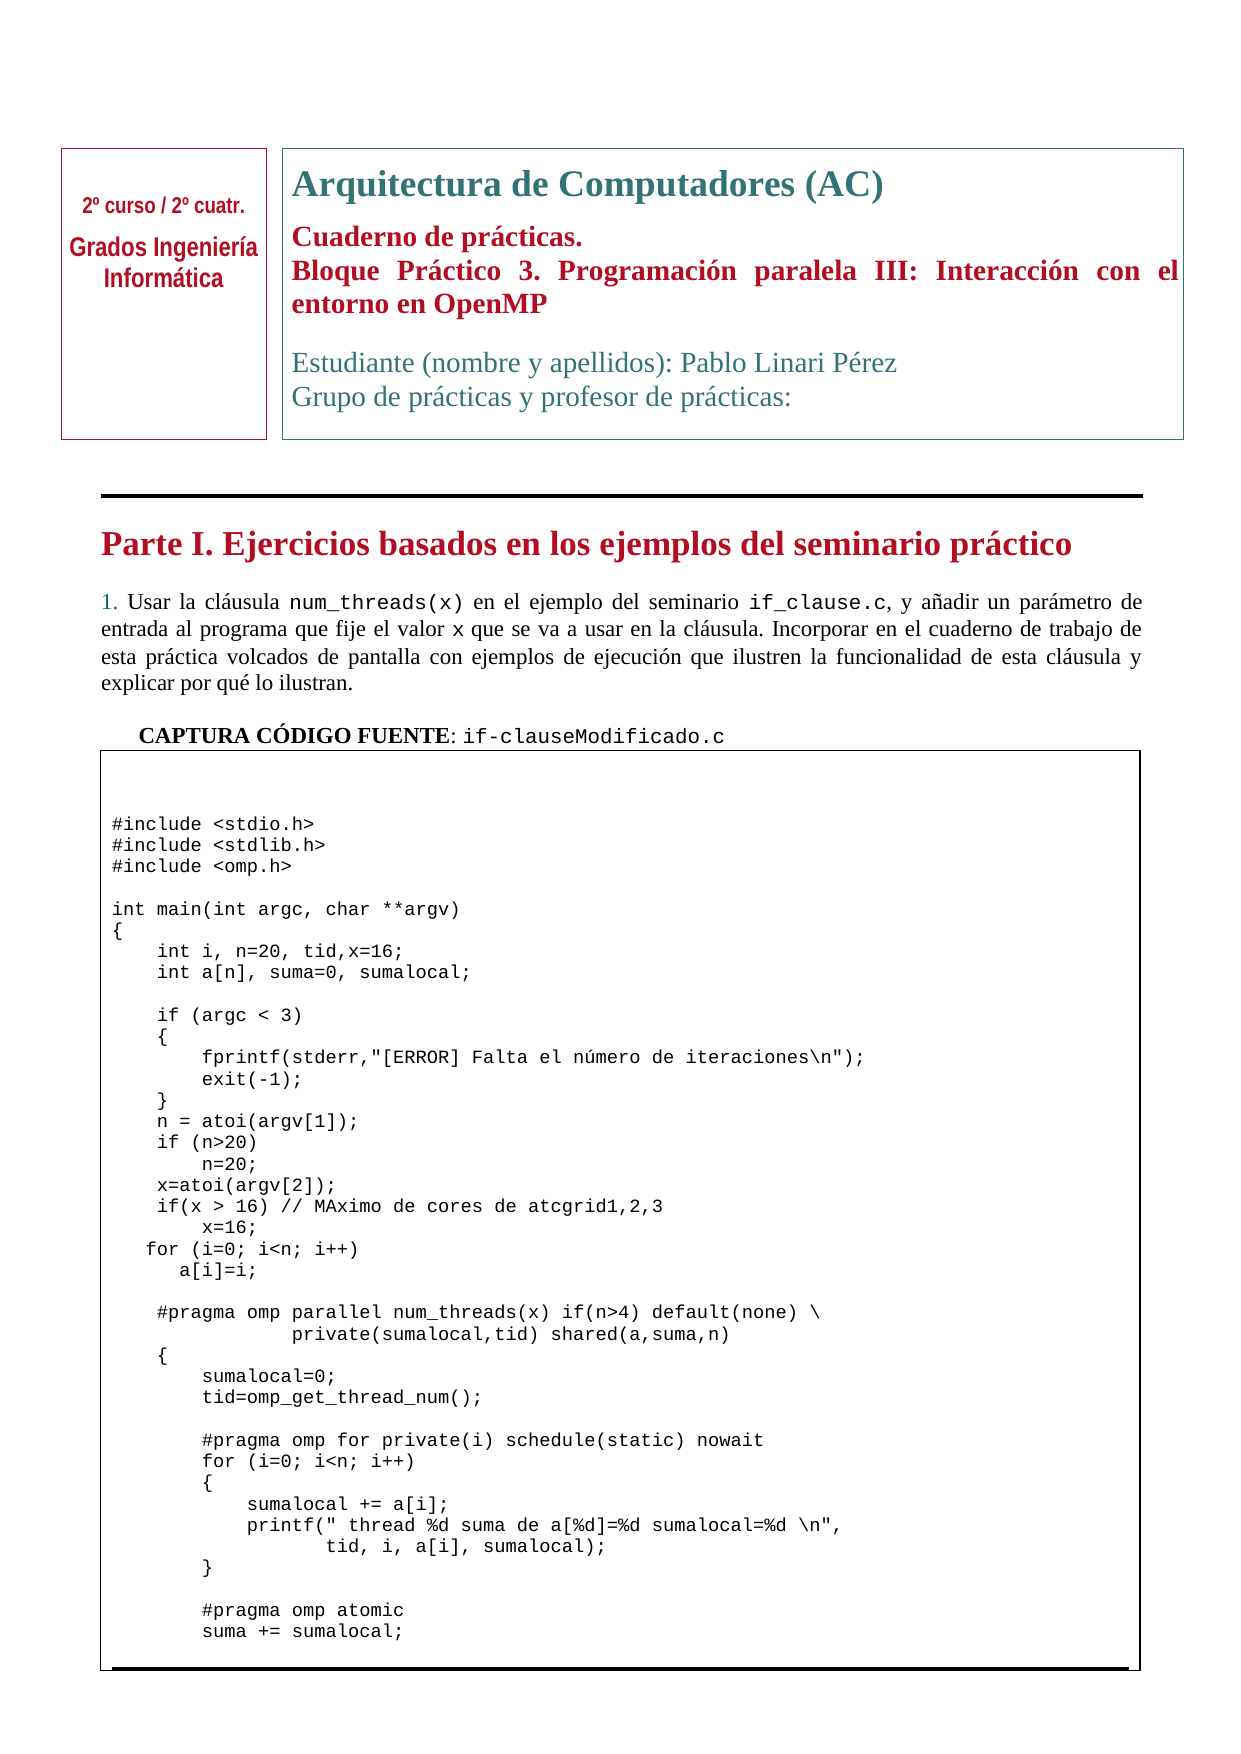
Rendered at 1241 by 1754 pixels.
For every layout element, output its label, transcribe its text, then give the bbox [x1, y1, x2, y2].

table_header [267, 148, 282, 439]
table_header 2º curso / 2º cuatr. Grados Ingeniería Informática [62, 149, 266, 439]
subtitle Parte I. Ejercicios basados en los ejemplos del seminario práctico [101, 523, 1143, 563]
text CAPTURA CÓDIGO FUENTE: if-clauseModificado.c [138, 722, 1143, 750]
table_header #include <stdio.h> #include <stdlib.h> #include <omp.h> int main(int argc, char **argv) { int i, n=20, tid,x=16; int a[n], suma=0, sumalocal; if (argc < 3) { fprintf(stderr,"[ERROR] Falta el número de iteraciones\n"); exit(-1); } n = atoi(argv[1]); if (n>20) n=20; x=atoi(argv[2]); if(x > 16) // MAximo de cores de atcgrid1,2,3 x=16; for (i=0; i<n; i++) a[i]=i; #pragma omp parallel num_threads(x) if(n>4) default(none) \ private(sumalocal,tid) shared(a,suma,n) { sumalocal=0; tid=omp_get_thread_num(); #pragma omp for private(i) schedule(static) nowait for (i=0; i<n; i++) { sumalocal += a[i]; printf(" thread %d suma de a[%d]=%d sumalocal=%d \n", tid, i, a[i], sumalocal); } #pragma omp atomic suma += sumalocal; [101, 751, 1139, 1670]
list 1. Usar la cláusula num_threads(x) en el ejemplo del seminario if_clause.c, y añadir un parámetro de entrada al programa que fije el valor x que se va a usar en la cláusula. Incorporar en el cuaderno de trabajo de esta práctica volcados de pantalla con ejemplos de ejecución que ilustren la funcionalidad de esta cláusula y explicar por qué lo ilustran. [101, 588, 1143, 696]
table_header Arquitectura de Computadores (AC) Cuaderno de prácticas. Bloque Práctico 3. Programación paralela III: Interacción con el entorno en OpenMP Estudiante (nombre y apellidos): Pablo Linari Pérez Grupo de prácticas y profesor de prácticas: [283, 149, 1183, 439]
